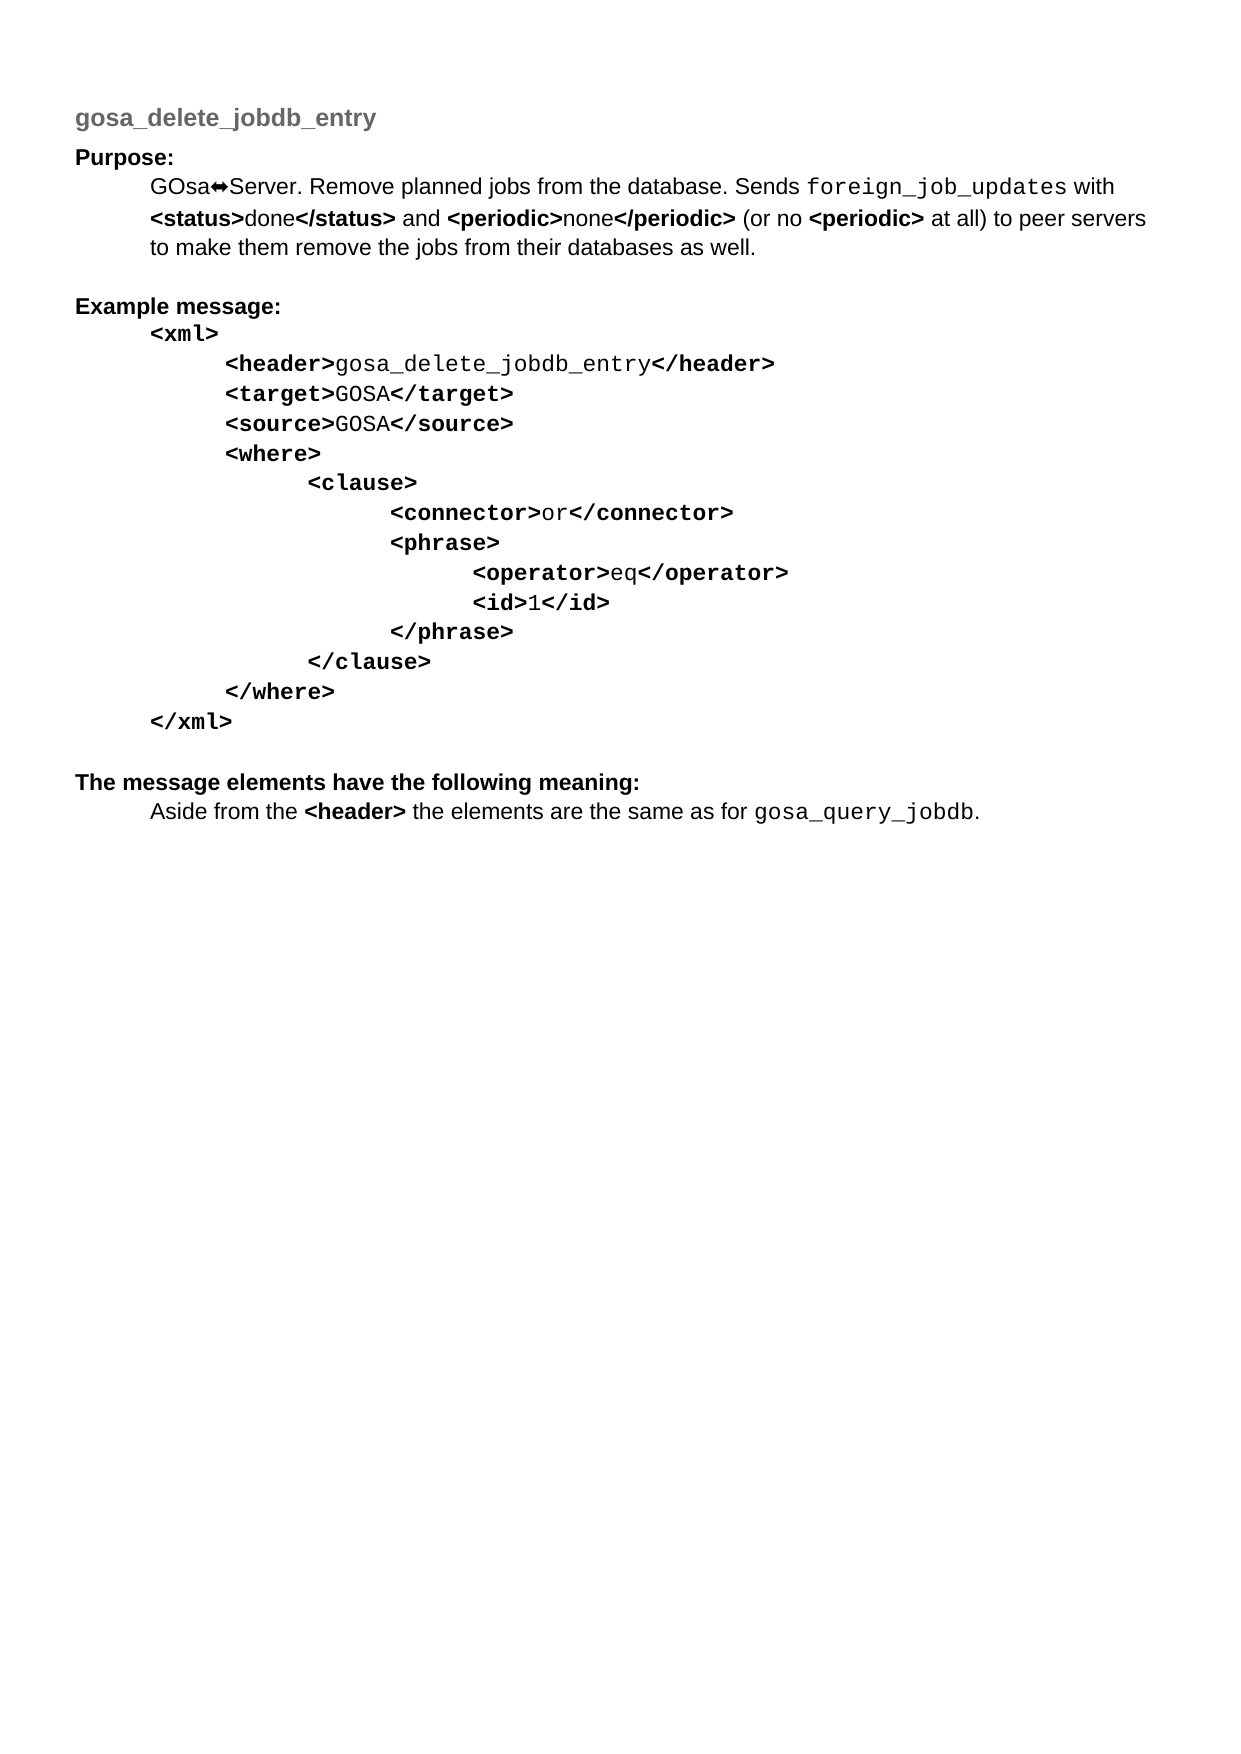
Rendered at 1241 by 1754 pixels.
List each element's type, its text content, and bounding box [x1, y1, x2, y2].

text GOsa⬌Server. Remove planned jobs from the database. Sends foreign_job_updates with <status>done</status> and <periodic>none</periodic> (or no <periodic> at all) to peer servers to make them remove the jobs from their databases as well. [150, 174, 1165, 260]
text <operator>eq</operator> [225, 561, 1165, 587]
text Aside from the <header> the elements are the same as for gosa_query_jobdb. [150, 799, 1165, 826]
text The message elements have the following meaning: [75, 769, 1165, 795]
text </where> [225, 680, 1165, 706]
text <id>1</id> [225, 591, 1165, 617]
text </phrase> [225, 621, 1165, 647]
text </clause> [225, 651, 1165, 676]
text </xml> [150, 710, 1165, 736]
subtitle gosa_delete_jobdb_entry [75, 104, 1165, 132]
text <header>gosa_delete_jobdb_entry</header> [225, 353, 1165, 378]
text <connector>or</connector> [225, 502, 1165, 527]
text <where> [225, 442, 1165, 468]
text <xml> [150, 323, 1165, 349]
text Example message: [75, 293, 1165, 319]
text <phrase> [225, 531, 1165, 557]
text <source>GOSA</source> [225, 412, 1165, 438]
text <clause> [225, 472, 1165, 498]
text Purpose: [75, 144, 1165, 170]
text <target>GOSA</target> [225, 382, 1165, 408]
